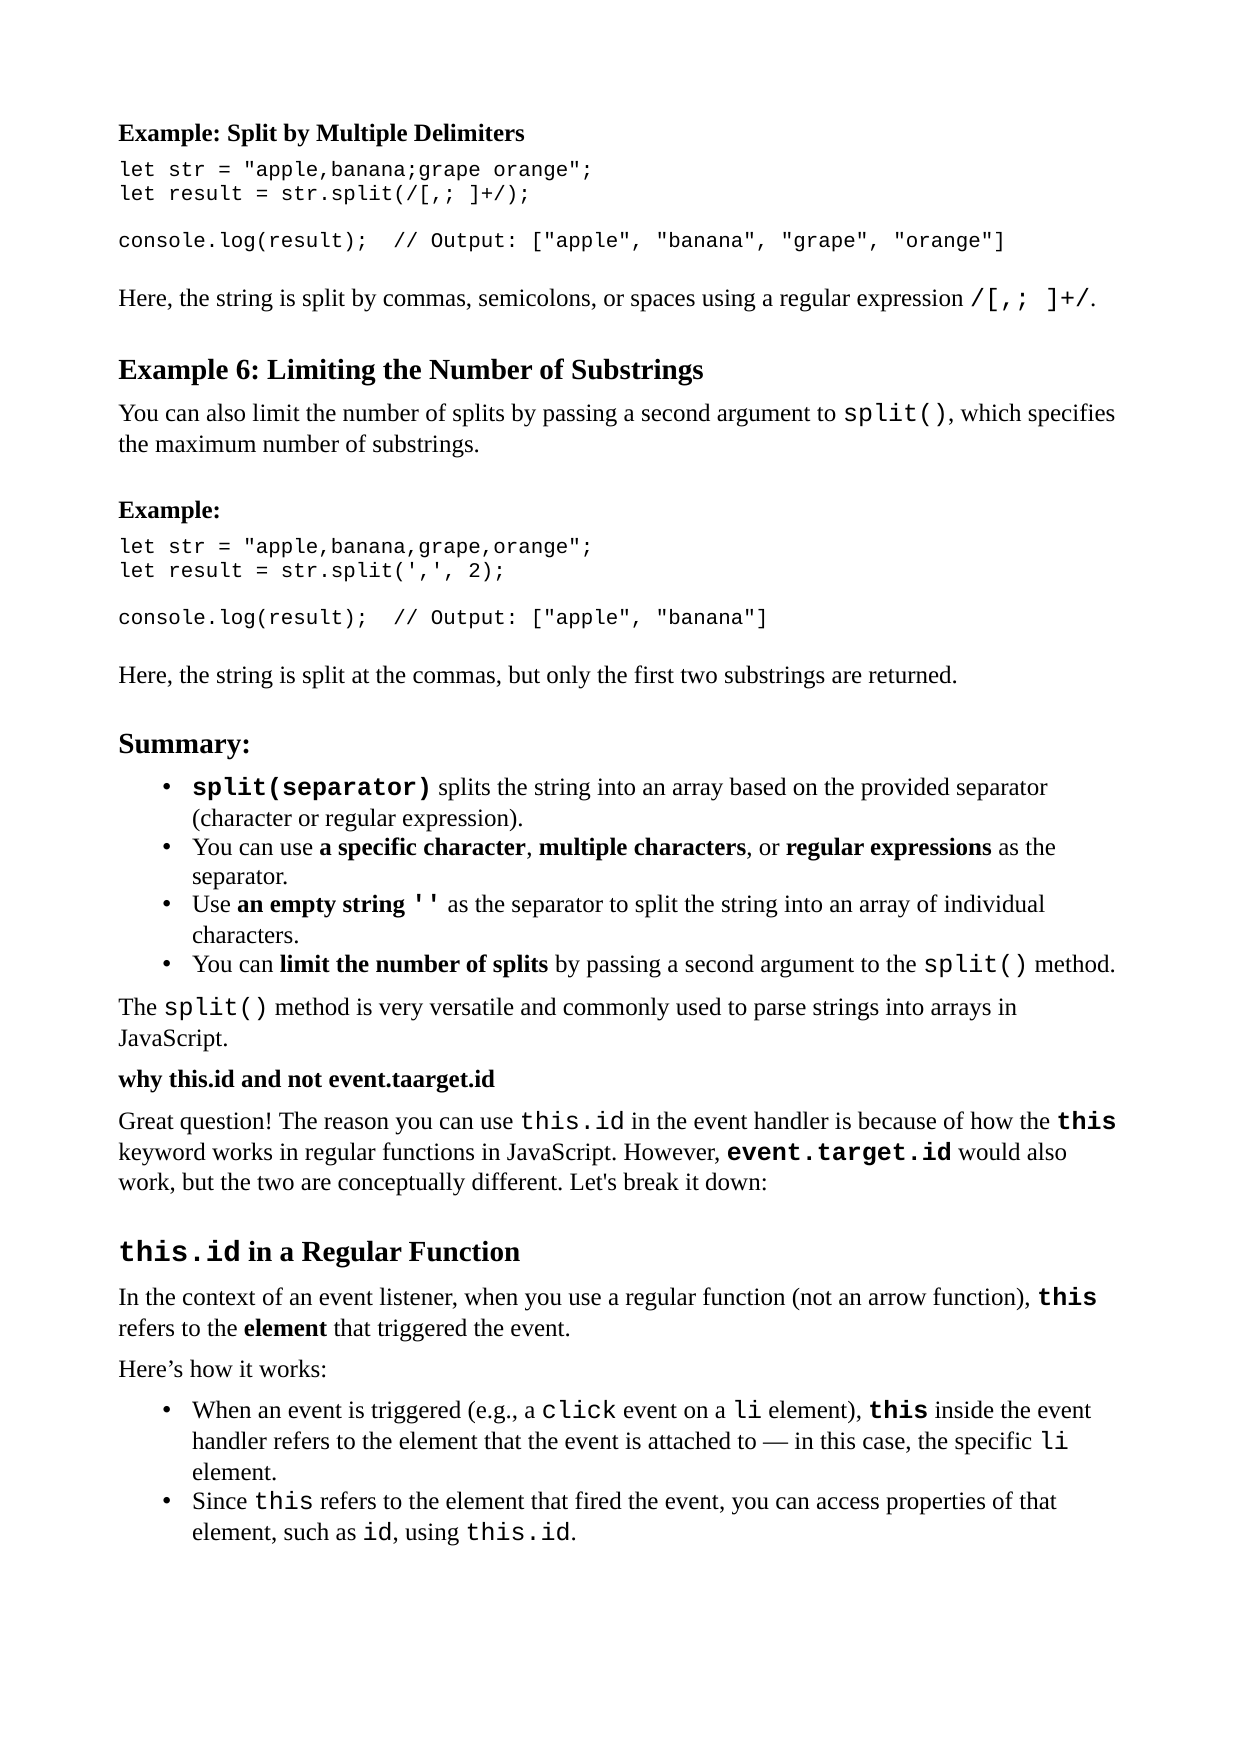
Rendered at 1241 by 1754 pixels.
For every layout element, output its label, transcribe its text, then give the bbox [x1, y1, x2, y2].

subtitle Example 6: Limiting the Number of Substrings [118, 352, 1122, 385]
text Here’s how it works: [118, 1354, 1122, 1383]
subtitle this.id in a Regular Function [118, 1234, 1122, 1270]
list Use an empty string '' as the separator to split the string into an array of individual characters. [162, 889, 1122, 949]
text console.log(result); // Output: ["apple", "banana"] [118, 607, 1122, 631]
list Since this refers to the element that fired the event, you can access properties of that element, such as id, using this.id. [162, 1486, 1122, 1548]
text In the context of an event listener, when you use a regular function (not an arrow function), this refers to the element that triggered the event. [118, 1282, 1122, 1342]
text let str = "apple,banana;grape orange"; [118, 159, 1122, 183]
list You can limit the number of splits by passing a second argument to the split() method. [162, 949, 1122, 980]
text Here, the string is split by commas, semicolons, or spaces using a regular expression /[,; ]+/. [118, 283, 1122, 314]
list When an event is triggered (e.g., a click event on a li element), this inside the event handler refers to the element that the event is attached to — in this case, the specific li element. [162, 1396, 1122, 1486]
text You can also limit the number of splits by passing a second argument to split(), which specifies the maximum number of substrings. [118, 398, 1122, 457]
subtitle Example: Split by Multiple Delimiters [118, 118, 1122, 147]
subtitle Summary: [118, 726, 1122, 760]
text Great question! The reason you can use this.id in the event handler is because of how the this keyword works in regular functions in JavaScript. However, event.target.id would also work, but the two are conceptually different. Let's break it down: [118, 1106, 1122, 1196]
text let result = str.split(',', 2); [118, 560, 1122, 583]
text The split() method is very versatile and commonly used to parse strings into arrays in JavaScript. [118, 992, 1122, 1052]
text why this.id and not event.taarget.id [118, 1064, 1122, 1093]
text let str = "apple,banana,grape,orange"; [118, 536, 1122, 560]
text let result = str.split(/[,; ]+/); [118, 183, 1122, 207]
list You can use a specific character, multiple characters, or regular expressions as the separator. [162, 832, 1122, 889]
list split(separator) splits the string into an array based on the provided separator (character or regular expression). [162, 772, 1122, 832]
text Here, the string is split at the commas, but only the first two substrings are returned. [118, 660, 1122, 689]
subtitle Example: [118, 495, 1122, 524]
text console.log(result); // Output: ["apple", "banana", "grape", "orange"] [118, 230, 1122, 254]
